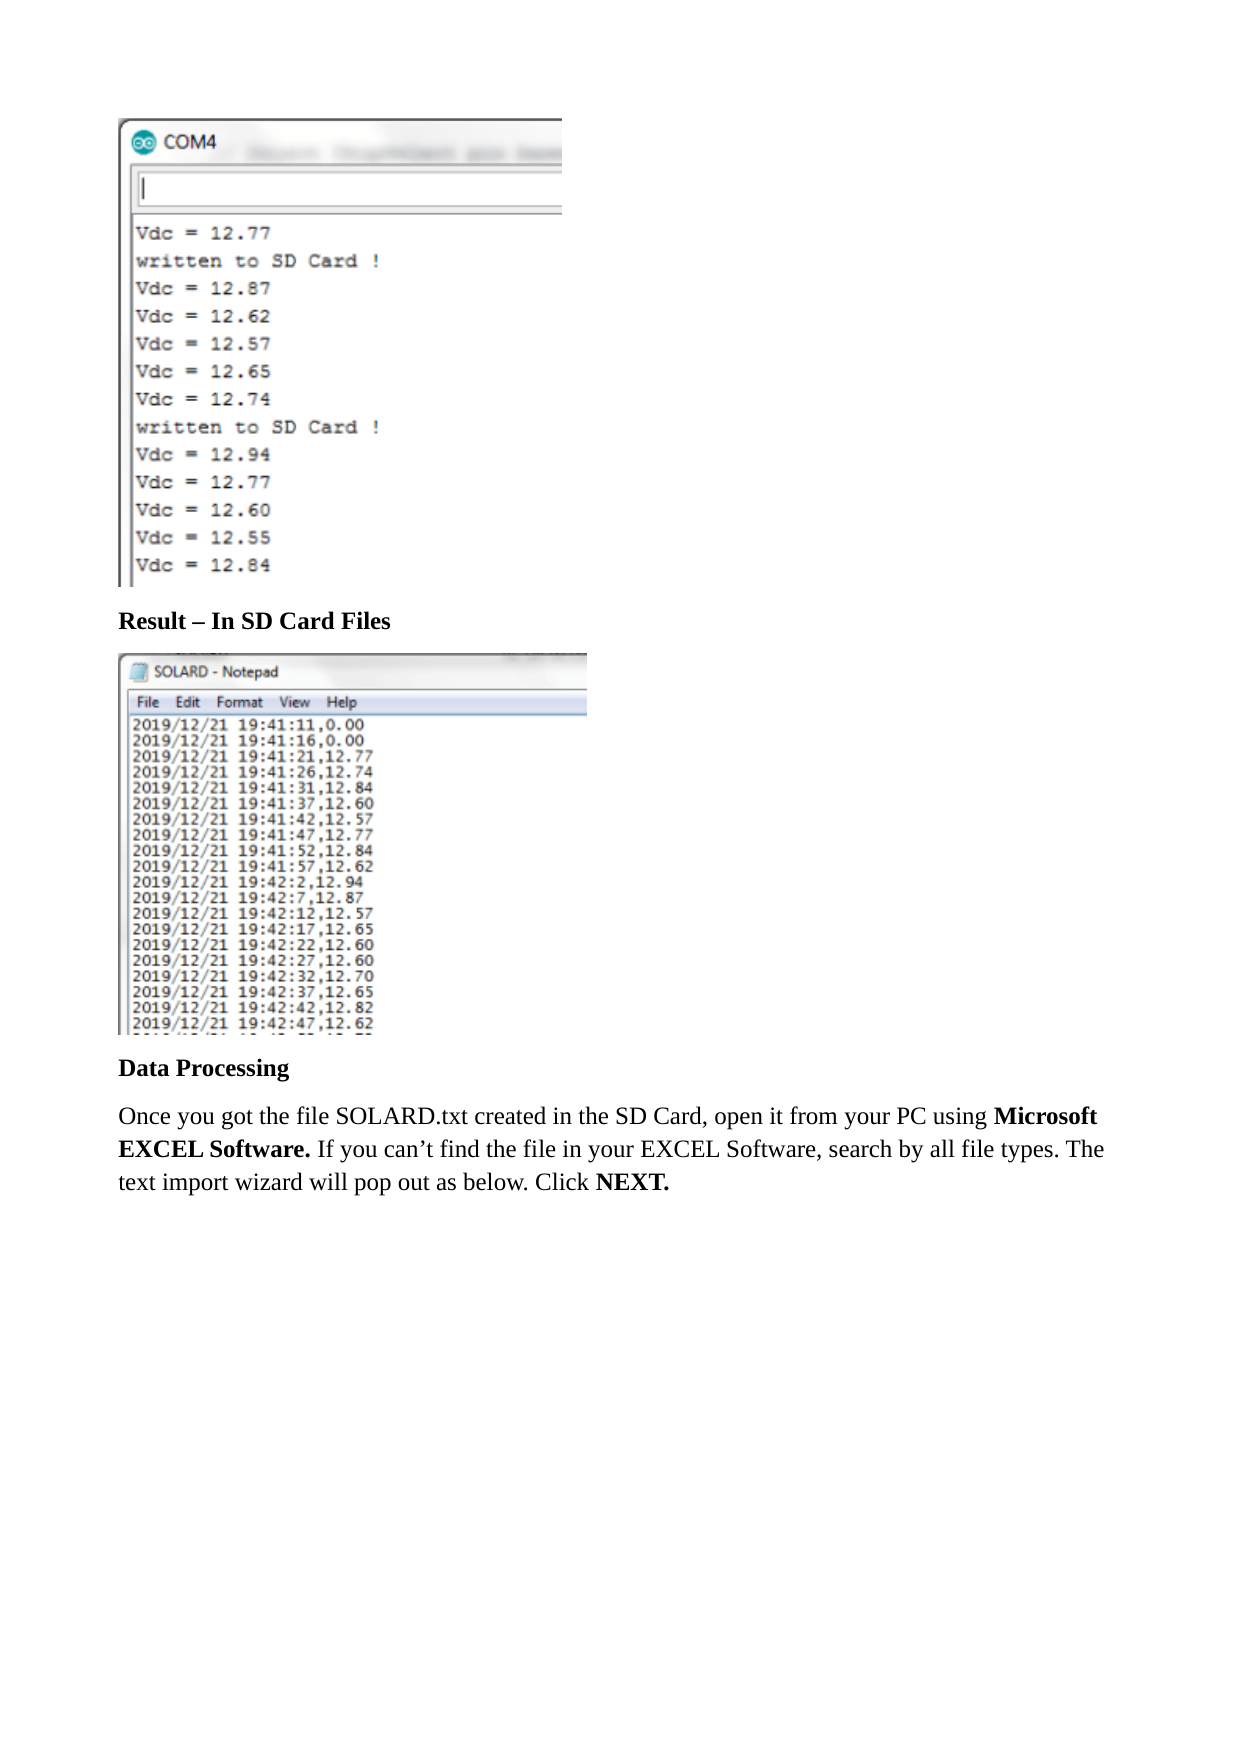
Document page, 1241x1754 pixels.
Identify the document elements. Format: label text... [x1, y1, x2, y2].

picture [118, 653, 587, 1035]
picture [118, 118, 562, 587]
text Once you got the file SOLARD.txt created in the SD Card, open it from your PC using Microsoft EXCEL Software. If you can’t find the file in your EXCEL Software, search by all file types. The text import wizard will pop out as below. Click NEXT. [118, 1101, 1122, 1196]
text Data Processing [118, 1053, 1122, 1082]
text Result – In SD Card Files [118, 606, 1122, 634]
